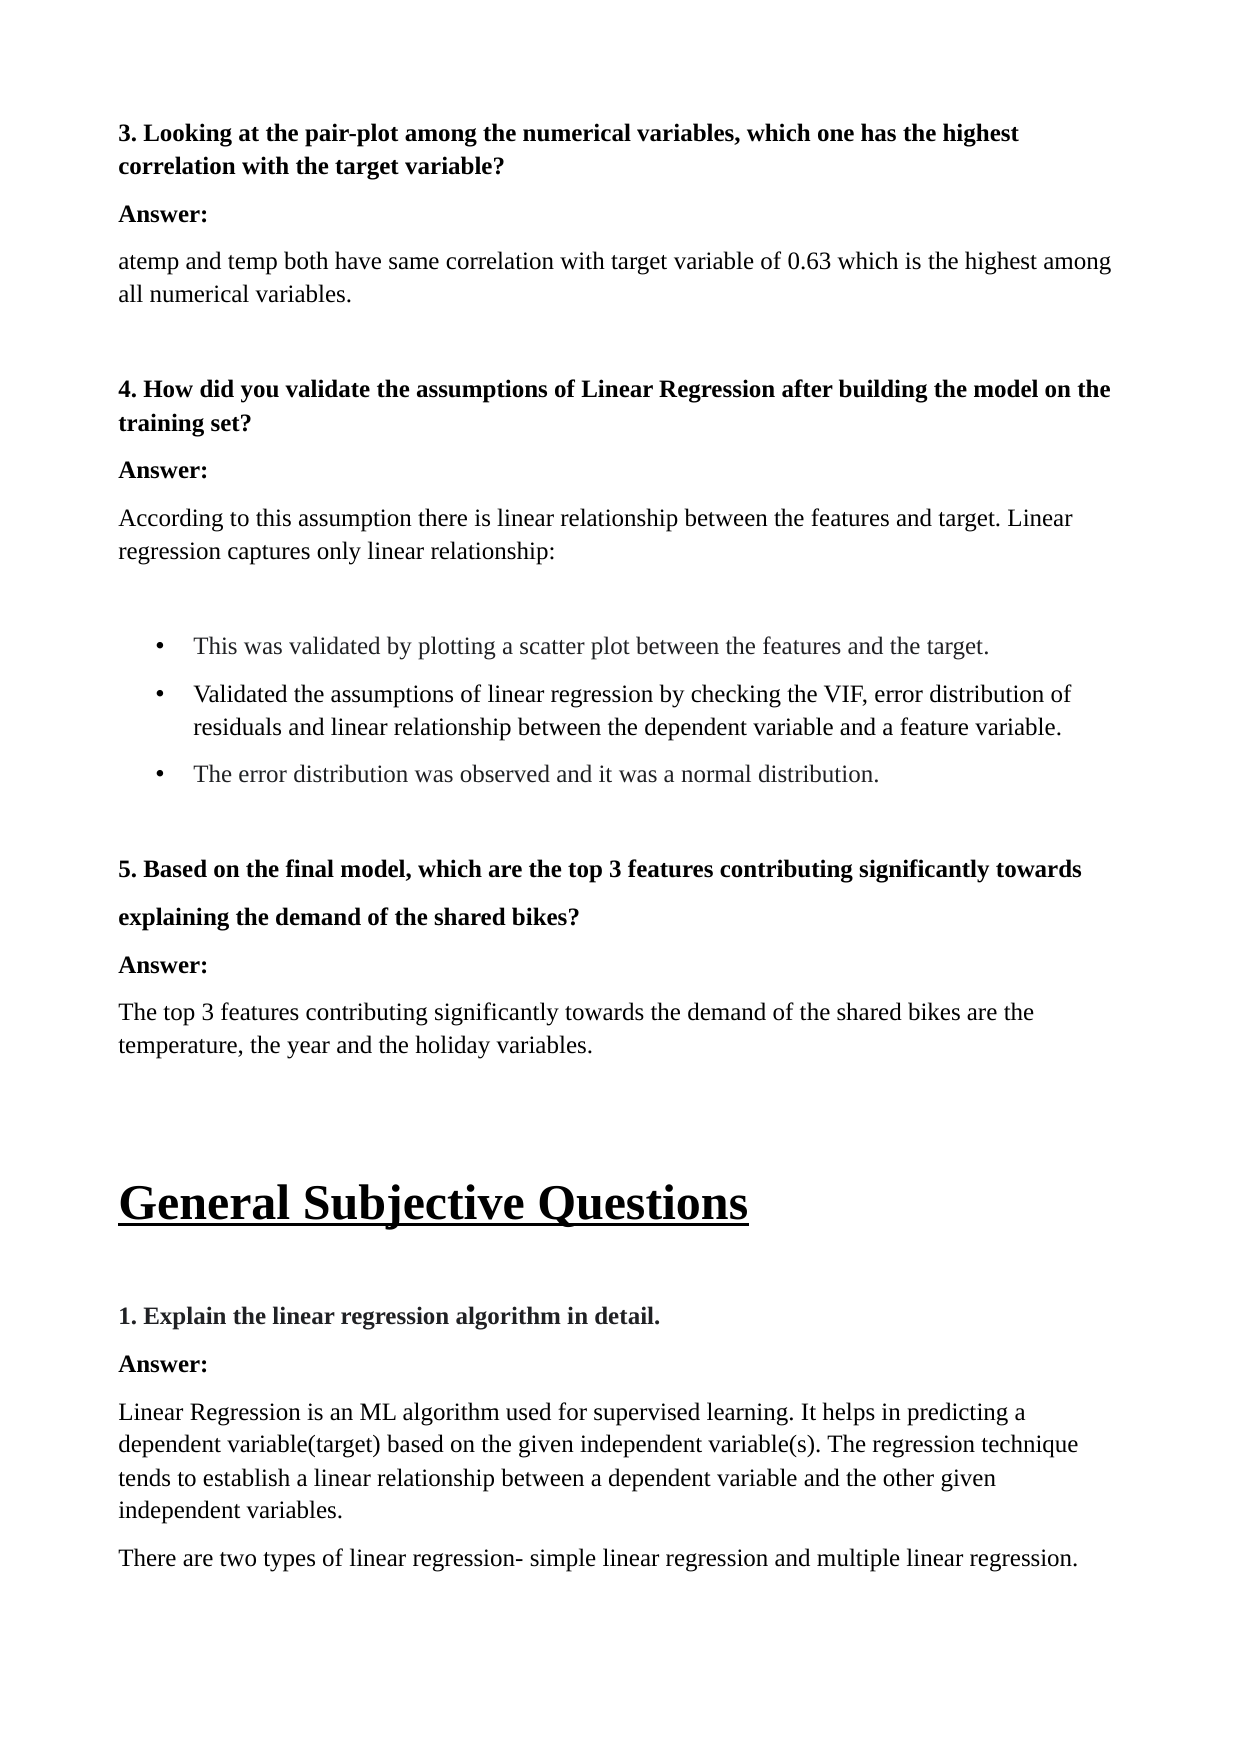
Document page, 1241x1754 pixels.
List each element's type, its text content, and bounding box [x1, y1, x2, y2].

text Answer: [118, 950, 1122, 978]
text explaining the demand of the shared bikes? [118, 902, 1122, 931]
text 1. Explain the linear regression algorithm in detail. [118, 1301, 1122, 1330]
text 5. Based on the final model, which are the top 3 features contributing significantly towards [118, 854, 1122, 883]
text Answer: [118, 455, 1122, 484]
list The error distribution was observed and it was a normal distribution. [156, 759, 1122, 788]
text atemp and temp both have same correlation with target variable of 0.63 which is the highest among all numerical variables. [118, 246, 1122, 308]
list This was validated by plotting a scatter plot between the features and the target. [156, 631, 1122, 660]
text Answer: [118, 1349, 1122, 1378]
text There are two types of linear regression- simple linear regression and multiple linear regression. [118, 1543, 1122, 1572]
text General Subjective Questions [118, 1173, 1122, 1231]
text 3. Looking at the pair-plot among the numerical variables, which one has the highest correlation with the target variable? [118, 118, 1122, 180]
text Answer: [118, 199, 1122, 227]
text According to this assumption there is linear relationship between the features and target. Linear regression captures only linear relationship: [118, 503, 1122, 564]
text Linear Regression is an ML algorithm used for supervised learning. It helps in predicting a dependent variable(target) based on the given independent variable(s). The regression technique tends to establish a linear relationship between a dependent variable and the other given independent variables. [118, 1397, 1122, 1524]
list Validated the assumptions of linear regression by checking the VIF, error distribution of residuals and linear relationship between the dependent variable and a feature variable. [156, 679, 1122, 740]
text The top 3 features contributing significantly towards the demand of the shared bikes are the temperature, the year and the holiday variables. [118, 997, 1122, 1059]
text 4. How did you validate the assumptions of Linear Regression after building the model on the training set? [118, 374, 1122, 436]
